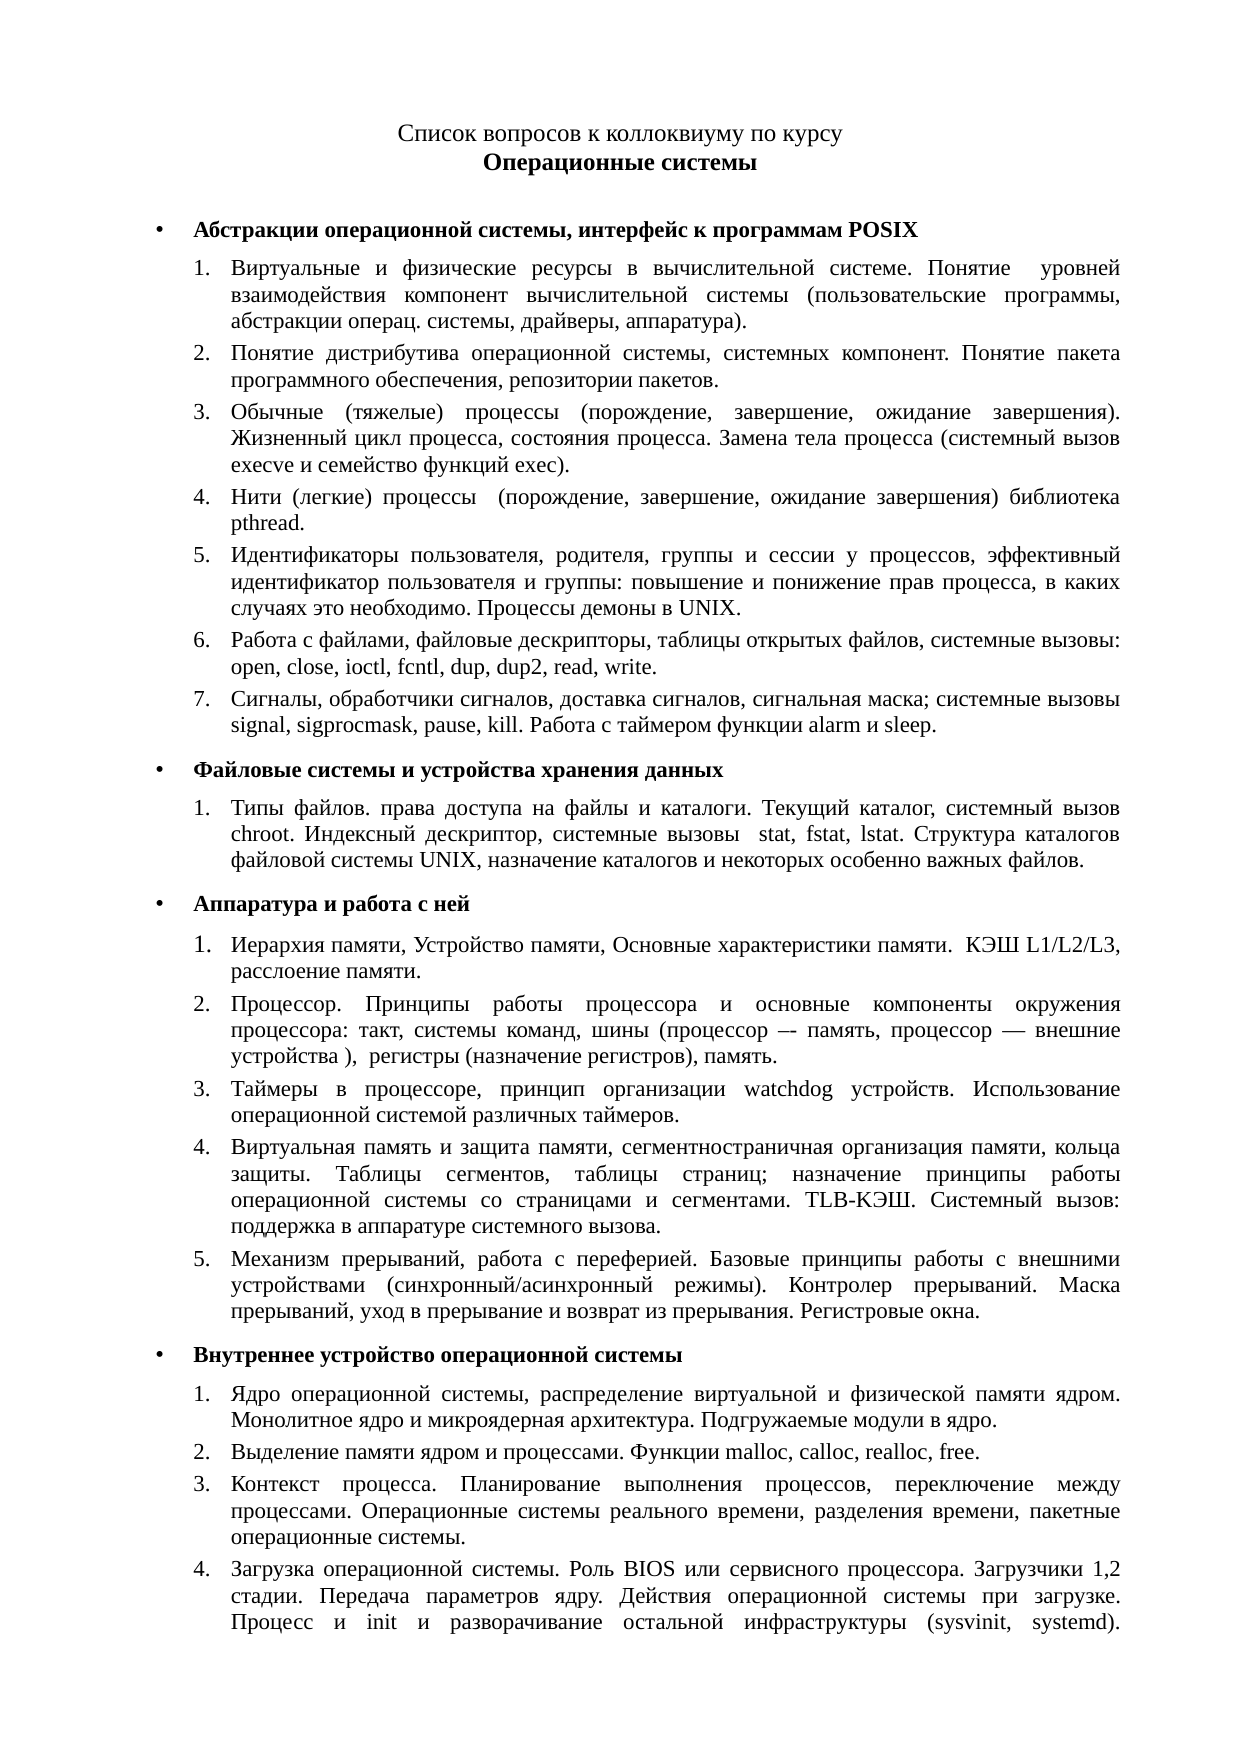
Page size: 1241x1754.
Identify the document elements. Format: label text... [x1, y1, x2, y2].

list Механизм прерываний, работа с переферией. Базовые принципы работы с внешними устройствами (синхронный/асинхронный режимы). Контролер прерываний. Маска прерываний, уход в прерывание и возврат из прерывания. Регистровые окна. [193, 1245, 1122, 1324]
text Операционные системы [118, 147, 1122, 176]
list Работа с файлами, файловые дескрипторы, таблицы открытых файлов, системные вызовы: open, close, ioctl, fcntl, dup, dup2, read, write. [193, 627, 1122, 679]
list Понятие дистрибутива операционной системы, системных компонент. Понятие пакета программного обеспечения, репозитории пакетов. [193, 339, 1122, 392]
list Абстракции операционной системы, интерфейс к программам POSIX [156, 216, 1122, 242]
list Нити (легкие) процессы (порождение, завершение, ожидание завершения) библиотека pthread. [193, 483, 1122, 536]
list Виртуальная память и защита памяти, сегментностраничная организация памяти, кольца защиты. Таблицы сегментов, таблицы страниц; назначение принципы работы операционной системы со страницами и сегментами. TLB-KЭШ. Системный вызов: поддержка в аппаратуре системного вызова. [193, 1133, 1122, 1239]
list Выделение памяти ядром и процессами. Функции malloc, calloc, realloс, free. [193, 1438, 1122, 1464]
list Сигналы, обработчики сигналов, доставка сигналов, сигнальная маска; системные вызовы signal, sigprocmask, pause, kill. Работа с таймером функции alarm и sleep. [193, 685, 1122, 738]
list Аппаратура и работа с ней [156, 891, 1122, 917]
list Типы файлов. права доступа на файлы и каталоги. Текущий каталог, системный вызов chroot. Индексный дескриптор, системные вызовы stat, fstat, lstat. Структура каталогов файловой системы UNIX, назначение каталогов и некоторых особенно важных файлов. [193, 794, 1122, 873]
list Процессор. Принципы работы процессора и основные компоненты окружения процессора: такт, системы команд, шины (процессор –- память, процессор — внешние устройства ), регистры (назначение регистров), память. [193, 990, 1122, 1069]
list Файловые системы и устройства хранения данных [156, 756, 1122, 782]
text Список вопросов к коллоквиуму по курсу [118, 118, 1122, 147]
list Загрузка операционной системы. Роль BIOS или сервисного процессора. Загрузчики 1,2 стадии. Передача параметров ядру. Действия операционной системы при загрузке. Процесс и init и разворачивание остальной инфраструктуры (sysvinit, systemd). [193, 1556, 1122, 1634]
list Внутреннее устройство операционной системы [156, 1341, 1122, 1368]
list Виртуальные и физические ресурсы в вычислительной системе. Понятие уровней взаимодействия компонент вычислительной системы (пользовательские программы, абстракции операц. системы, драйверы, аппаратура). [193, 254, 1122, 333]
list Контекст процесса. Планирование выполнения процессов, переключение между процессами. Операционные системы реального времени, разделения времени, пакетные операционные системы. [193, 1471, 1122, 1549]
list Идентификаторы пользователя, родителя, группы и сессии у процессов, эффективный идентификатор пользователя и группы: повышение и понижение прав процесса, в каких случаях это необходимо. Процессы демоны в UNIX. [193, 542, 1122, 621]
list Иерархия памяти, Устройство памяти, Основные характеристики памяти. КЭШ L1/L2/L3, расслоение памяти. [193, 929, 1122, 984]
list Ядро операционной системы, распределение виртуальной и физической памяти ядром. Монолитное ядро и микроядерная архитектура. Подгружаемые модули в ядро. [193, 1379, 1122, 1432]
list Таймеры в процессоре, принцип организации watchdog устройств. Использование операционной системой различных таймеров. [193, 1075, 1122, 1127]
list Обычные (тяжелые) процессы (порождение, завершение, ожидание завершения). Жизненный цикл процесса, состояния процесса. Замена тела процесса (системный вызов execve и семейство функций exec). [193, 398, 1122, 477]
